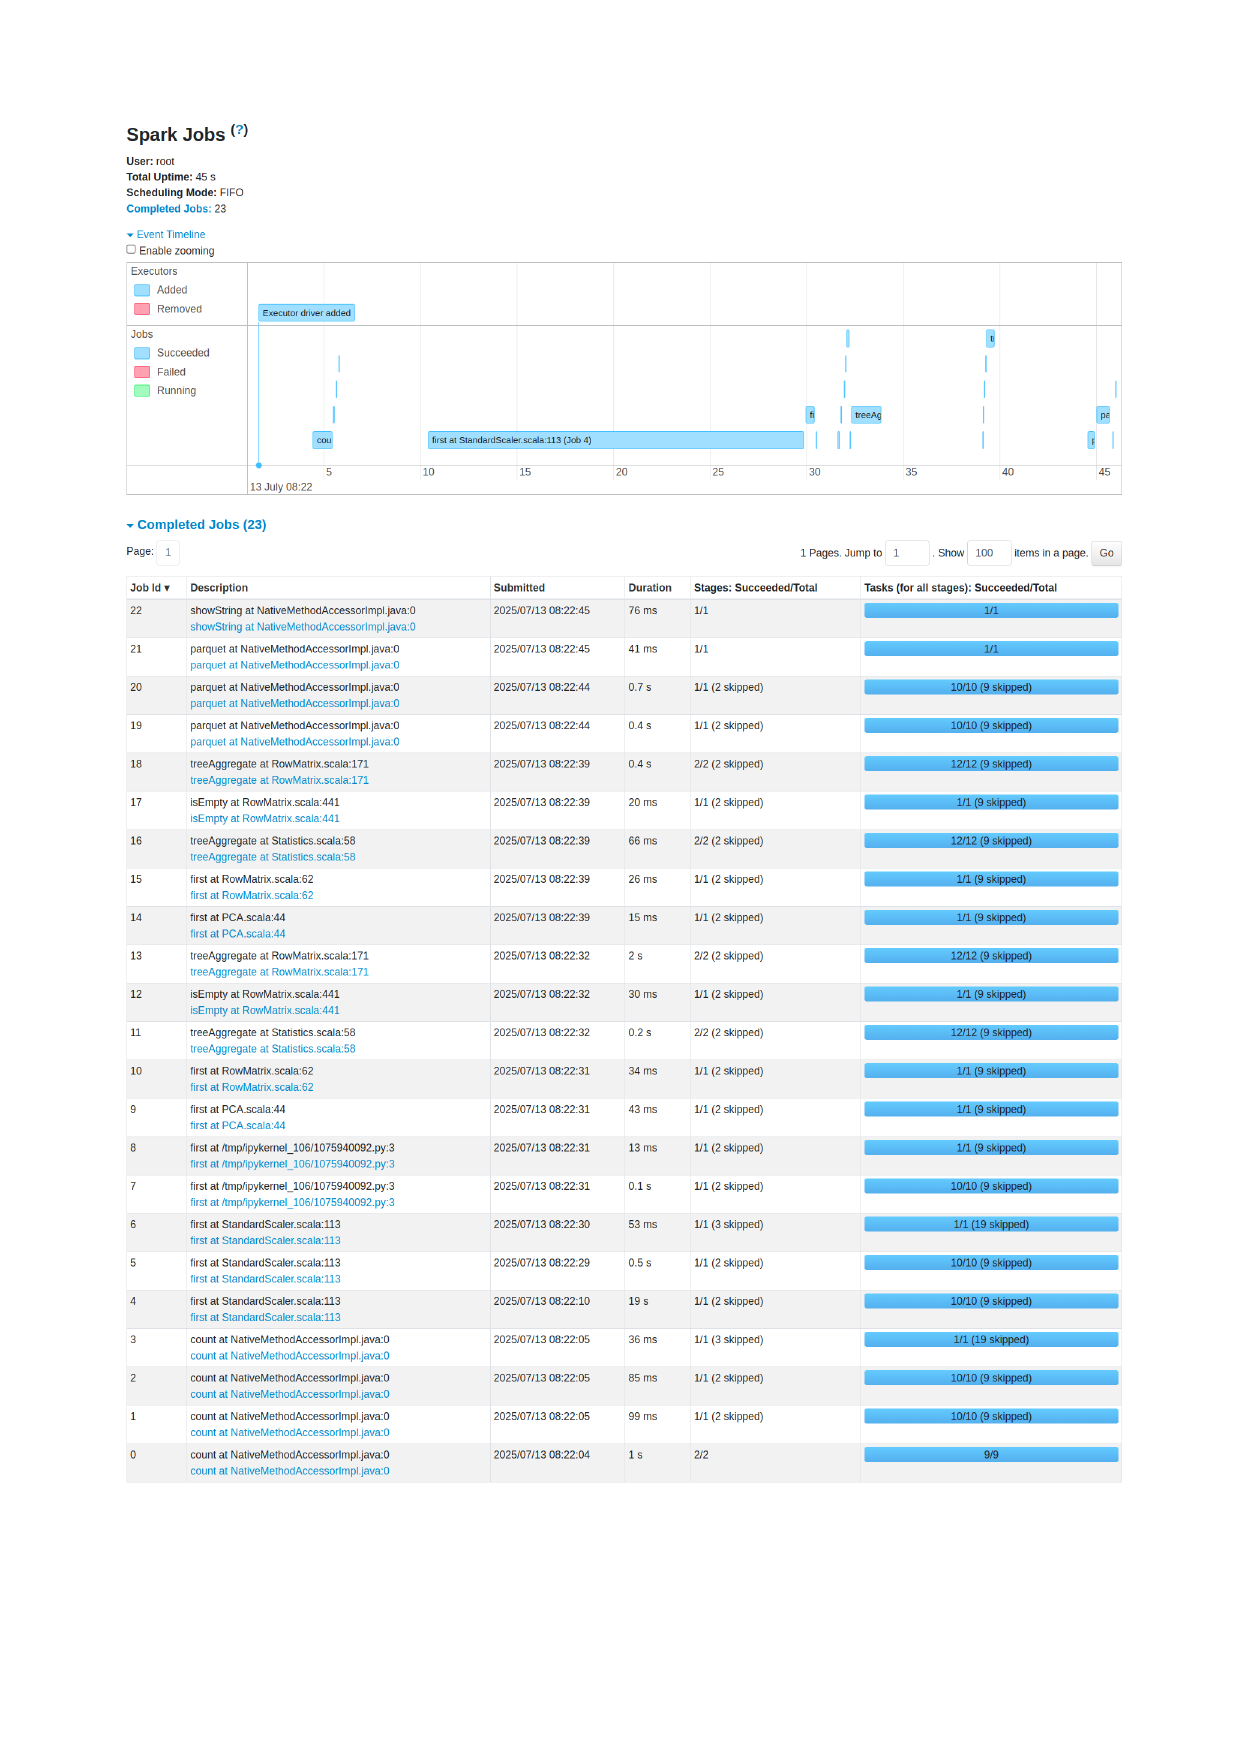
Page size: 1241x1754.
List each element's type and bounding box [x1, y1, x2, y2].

picture [118, 118, 1123, 1485]
